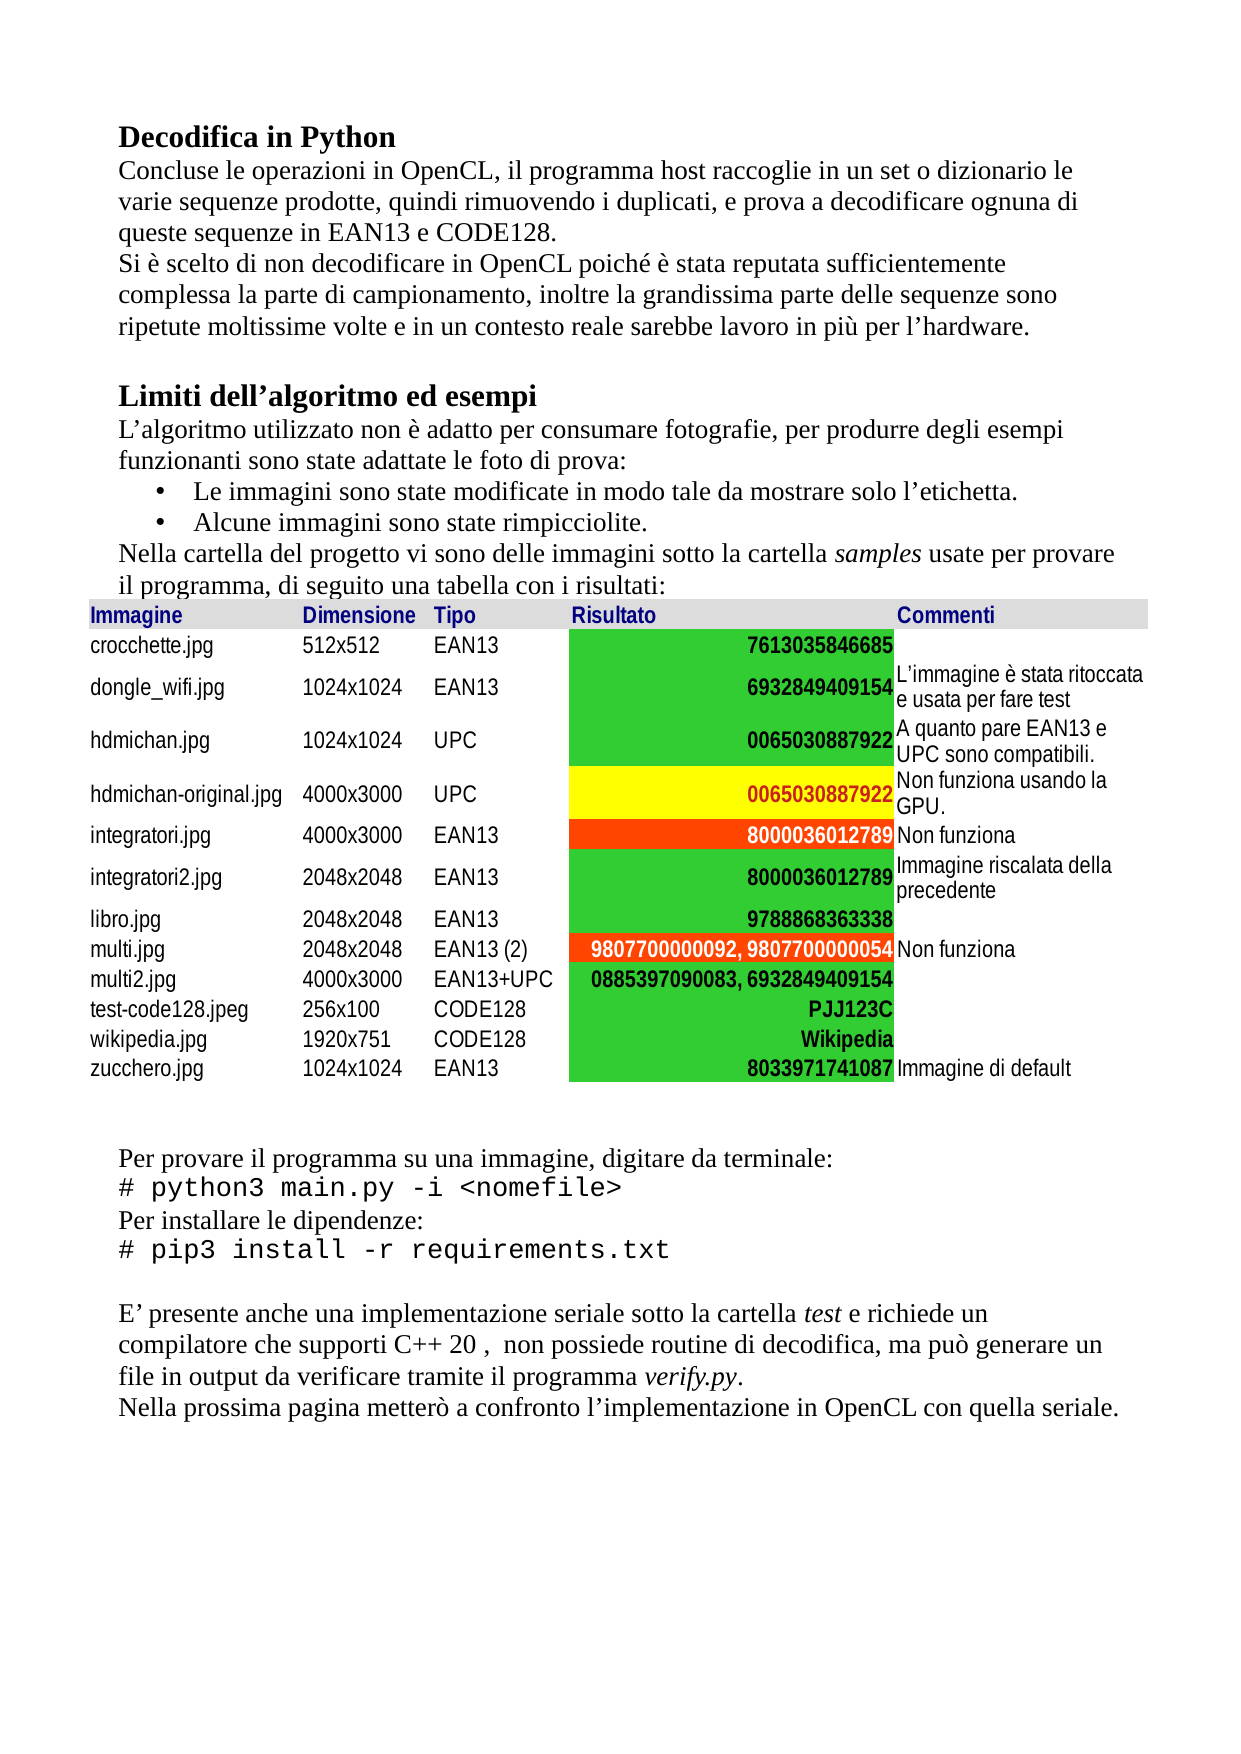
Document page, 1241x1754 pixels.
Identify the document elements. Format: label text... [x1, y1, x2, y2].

text Nella cartella del progetto vi sono delle immagini sotto la cartella samples usate per provare il programma, di seguito una tabella con i risultati: [118, 538, 1122, 599]
text E’ presente anche una implementazione seriale sotto la cartella test e richiede un compilatore che supporti C++ 20 , non possiede routine di decodifica, ma può generare un file in output da verificare tramite il programma verify.py. [118, 1297, 1122, 1391]
list Alcune immagini sono state rimpicciolite. [156, 506, 1122, 538]
text Per provare il programma su una immagine, digitare da terminale: [118, 1142, 1122, 1173]
text # python3 main.py -i <nomefile> [118, 1173, 1122, 1204]
text Limiti dell’algoritmo ed esempi [118, 377, 1122, 413]
text L’algoritmo utilizzato non è adatto per consumare fotografie, per produrre degli esempi funzionanti sono state adattate le foto di prova: [118, 413, 1122, 475]
text Concluse le operazioni in OpenCL, il programma host raccoglie in un set o dizionario le varie sequenze prodotte, quindi rimuovendo i duplicati, e prova a decodificare ognuna di queste sequenze in EAN13 e CODE128. [118, 154, 1122, 247]
text Per installare le dipendenze: [118, 1204, 1122, 1235]
text Decodifica in Python [118, 118, 1122, 154]
list Le immagini sono state modificate in modo tale da mostrare solo l’etichetta. [156, 475, 1122, 506]
text Si è scelto di non decodificare in OpenCL poiché è stata reputata sufficientemente complessa la parte di campionamento, inoltre la grandissima parte delle sequenze sono ripetute moltissime volte e in un contesto reale sarebbe lavoro in più per l’hardware. [118, 247, 1122, 341]
text # pip3 install -r requirements.txt [118, 1235, 1122, 1266]
text Nella prossima pagina metterò a confronto l’implementazione in OpenCL con quella seriale. [118, 1391, 1122, 1422]
